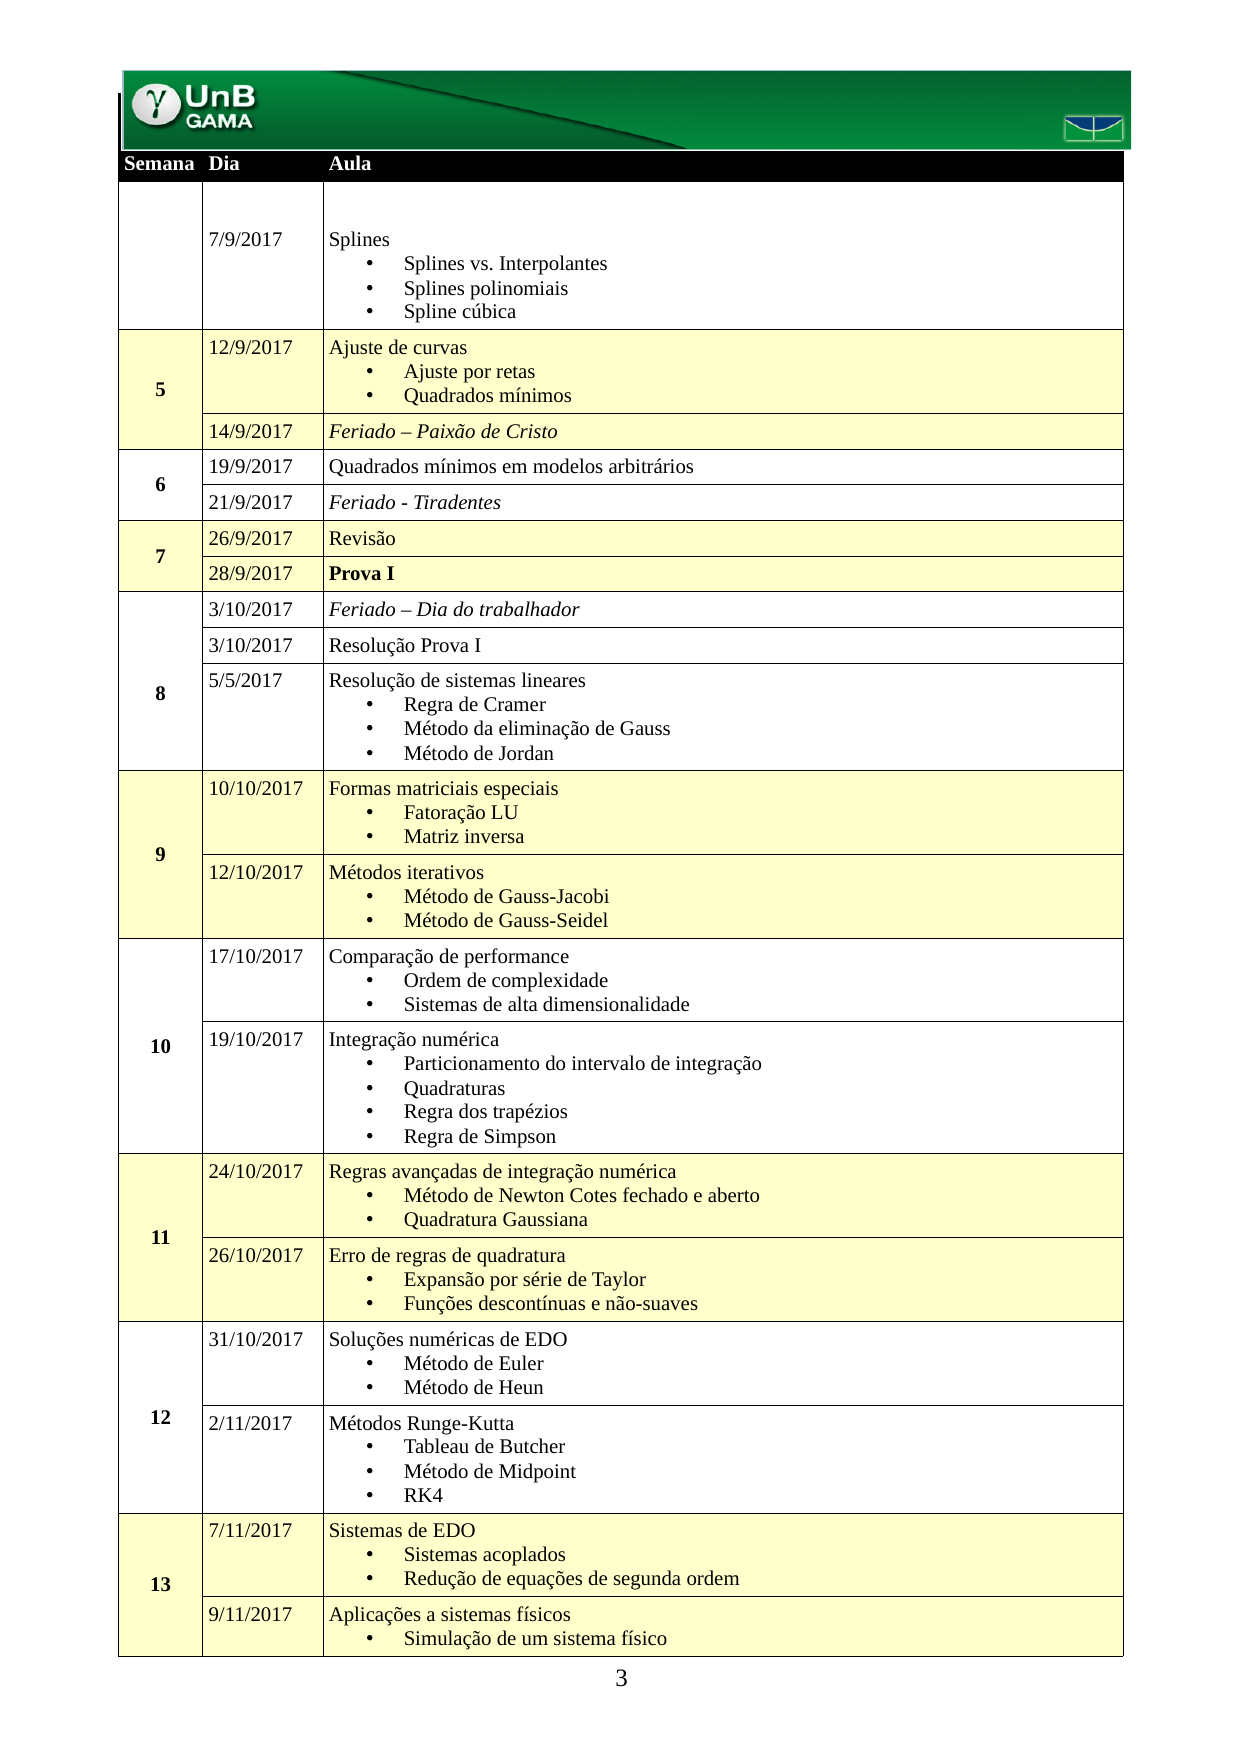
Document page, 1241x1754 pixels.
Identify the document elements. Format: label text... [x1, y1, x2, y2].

table_cell Quadrados mínimos em modelos arbitrários [324, 450, 1123, 484]
table_cell [119, 182, 202, 329]
table_cell 9/11/2017 [203, 1597, 323, 1656]
table_cell 9 [119, 771, 202, 938]
table_cell 31/10/2017 [203, 1322, 323, 1404]
table_cell 13 [119, 1514, 202, 1656]
table_cell Sistemas de EDO Sistemas acoplados Redução de equações de segunda ordem [324, 1514, 1123, 1596]
table_cell 8 [119, 592, 202, 770]
table_cell 6 [119, 450, 202, 520]
table_cell 3/10/2017 [203, 628, 323, 662]
table_cell 26/10/2017 [203, 1238, 323, 1321]
table_cell 5/5/2017 [203, 664, 323, 770]
table_cell Splines Splines vs. Interpolantes Splines polinomiais Spline cúbica [324, 182, 1123, 329]
table_cell 19/10/2017 [203, 1022, 323, 1153]
table_header Dia [203, 151, 323, 181]
table_cell Feriado – Paixão de Cristo [324, 414, 1123, 449]
table_cell Aplicações a sistemas físicos Simulação de um sistema físico Sistema planetário [324, 1597, 1123, 1656]
table_header Semana [119, 94, 202, 181]
table_cell Feriado - Tiradentes [324, 485, 1123, 520]
table_cell Comparação de performance Ordem de complexidade Sistemas de alta dimensionalidade [324, 939, 1123, 1021]
table_header Aula [324, 151, 1123, 181]
table_cell Prova I [324, 557, 1123, 591]
picture [122, 70, 1132, 150]
table_cell Feriado – Dia do trabalhador [324, 592, 1123, 627]
table_cell Revisão [324, 521, 1123, 556]
table_cell Resolução Prova I [324, 628, 1123, 662]
table_cell 12 [119, 1322, 202, 1512]
table_cell 5 [119, 330, 202, 449]
table_cell Ajuste de curvas Ajuste por retas Quadrados mínimos [324, 330, 1123, 413]
table_cell 7/11/2017 [203, 1514, 323, 1596]
table_cell 28/9/2017 [203, 557, 323, 591]
table_cell 11 [119, 1154, 202, 1321]
table_cell 10/10/2017 [203, 771, 323, 854]
table_cell 7 [119, 521, 202, 591]
table_cell Resolução de sistemas lineares Regra de Cramer Método da eliminação de Gauss Método de Jordan [324, 664, 1123, 770]
table_cell Métodos iterativos Método de Gauss-Jacobi Método de Gauss-Seidel [324, 855, 1123, 938]
table_cell 12/10/2017 [203, 855, 323, 938]
table_cell 24/10/2017 [203, 1154, 323, 1237]
table_cell 12/9/2017 [203, 330, 323, 413]
table_cell 3/10/2017 [203, 592, 323, 627]
table_cell 19/9/2017 [203, 450, 323, 484]
table_cell 17/10/2017 [203, 939, 323, 1021]
table_cell 21/9/2017 [203, 485, 323, 520]
table_cell 14/9/2017 [203, 414, 323, 449]
table_cell Formas matriciais especiais Fatoração LU Matriz inversa [324, 771, 1123, 854]
table_cell Erro de regras de quadratura Expansão por série de Taylor Funções descontínuas e não-suaves [324, 1238, 1123, 1321]
table_cell 26/9/2017 [203, 521, 323, 556]
table_cell 7/9/2017 [203, 182, 323, 329]
table_cell Integração numérica Particionamento do intervalo de integração Quadraturas Regra dos trapézios Regra de Simpson [324, 1022, 1123, 1153]
table_cell 10 [119, 939, 202, 1153]
table_cell Regras avançadas de integração numérica Método de Newton Cotes fechado e aberto Quadratura Gaussiana [324, 1154, 1123, 1237]
table_cell 2/11/2017 [203, 1406, 323, 1512]
table_cell Métodos Runge-Kutta Tableau de Butcher Método de Midpoint RK4 [324, 1406, 1123, 1512]
table_cell Soluções numéricas de EDO Método de Euler Método de Heun [324, 1322, 1123, 1404]
